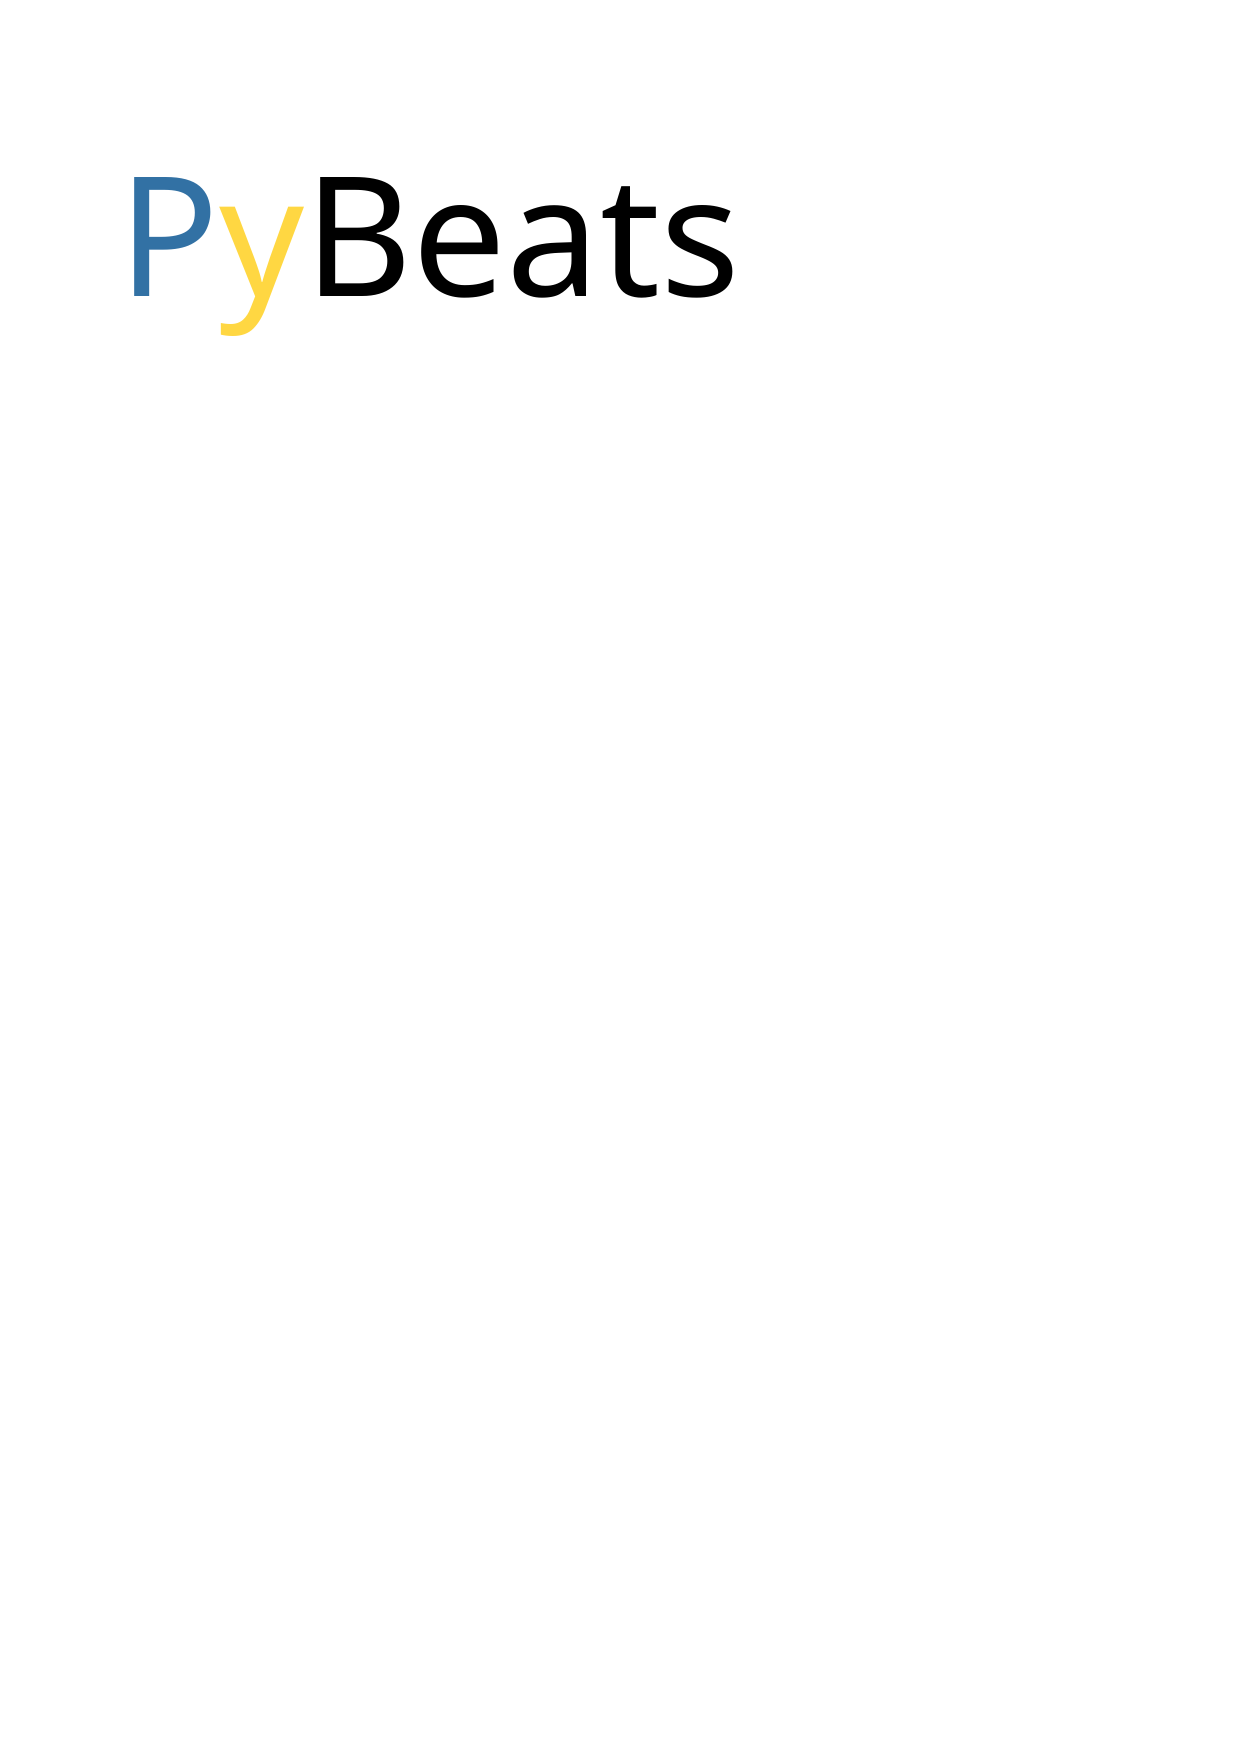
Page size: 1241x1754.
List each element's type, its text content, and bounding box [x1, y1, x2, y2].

text PyBeats [118, 118, 1122, 345]
